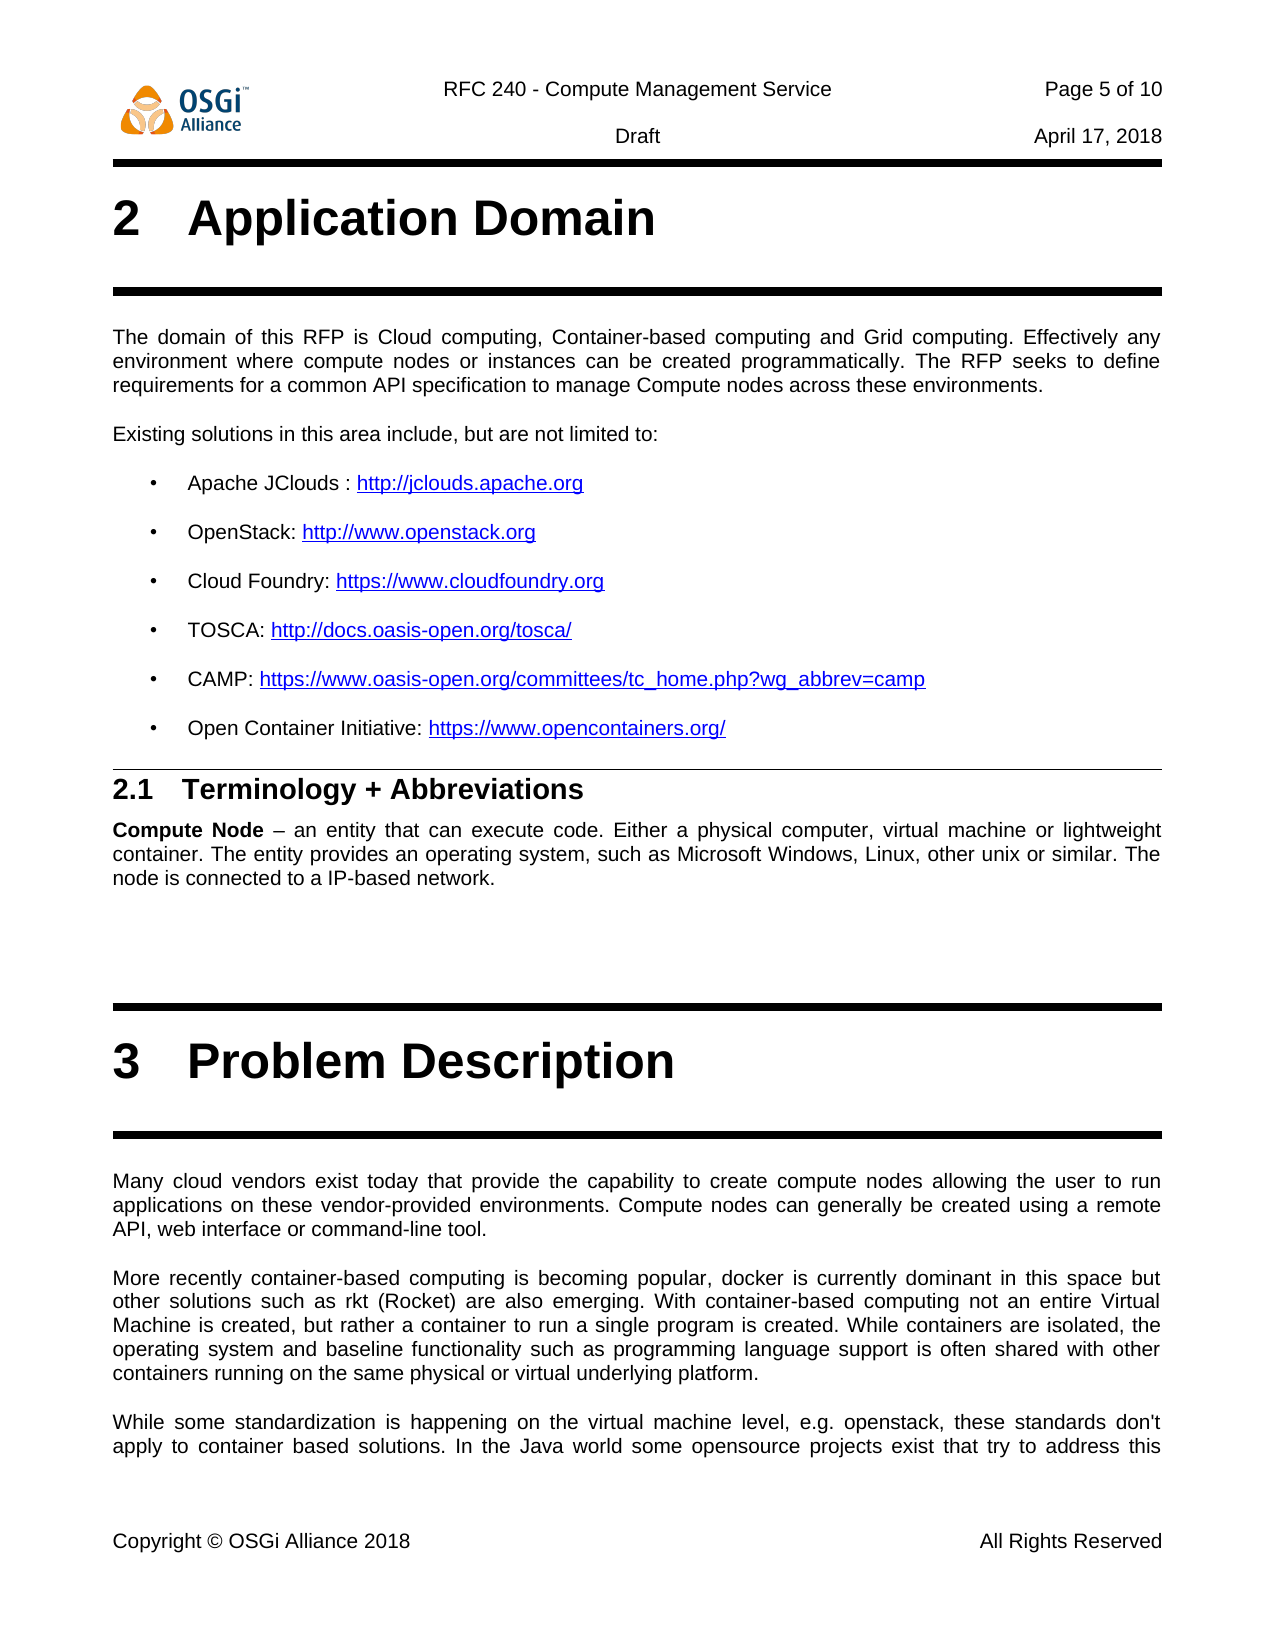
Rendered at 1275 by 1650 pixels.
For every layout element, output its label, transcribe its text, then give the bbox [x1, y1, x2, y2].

subtitle Application Domain [112, 160, 1162, 296]
list TOSCA: http://docs.oasis-open.org/tosca/ [150, 618, 1162, 642]
text While some standardization is happening on the virtual machine level, e.g. openstack, these standards don't apply to container based solutions. In the Java world some opensource projects exist that try to address this [112, 1410, 1162, 1458]
text Compute Node – an entity that can execute code. Either a physical computer, virtual machine or lightweight container. The entity provides an operating system, such as Microsoft Windows, Linux, other unix or similar. The node is connected to a IP-based network. [112, 818, 1162, 890]
subtitle Problem Description [112, 1004, 1162, 1139]
list OpenStack: http://www.openstack.org [150, 520, 1162, 544]
text The domain of this RFP is Cloud computing, Container-based computing and Grid computing. Effectively any environment where compute nodes or instances can be created programmatically. The RFP seeks to define requirements for a common API specification to manage Compute nodes across these environments. [112, 325, 1162, 397]
list Cloud Foundry: https://www.cloudfoundry.org [150, 569, 1162, 593]
list Apache JClouds : http://jclouds.apache.org [150, 471, 1162, 495]
picture [113, 78, 257, 142]
text Many cloud vendors exist today that provide the capability to create compute nodes allowing the user to run applications on these vendor-provided environments. Compute nodes can generally be created using a remote API, web interface or command-line tool. [112, 1168, 1162, 1240]
text Existing solutions in this area include, but are not limited to: [112, 422, 1162, 446]
list Open Container Initiative: https://www.opencontainers.org/ [150, 716, 1162, 740]
subtitle Terminology + Abbreviations [112, 770, 1162, 806]
text More recently container-based computing is becoming popular, docker is currently dominant in this space but other solutions such as rkt (Rocket) are also emerging. With container-based computing not an entire Virtual Machine is created, but rather a container to run a single program is created. While containers are isolated, the operating system and baseline functionality such as programming language support is often shared with other containers running on the same physical or virtual underlying platform. [112, 1265, 1162, 1385]
list CAMP: https://www.oasis-open.org/committees/tc_home.php?wg_abbrev=camp [150, 667, 1162, 691]
